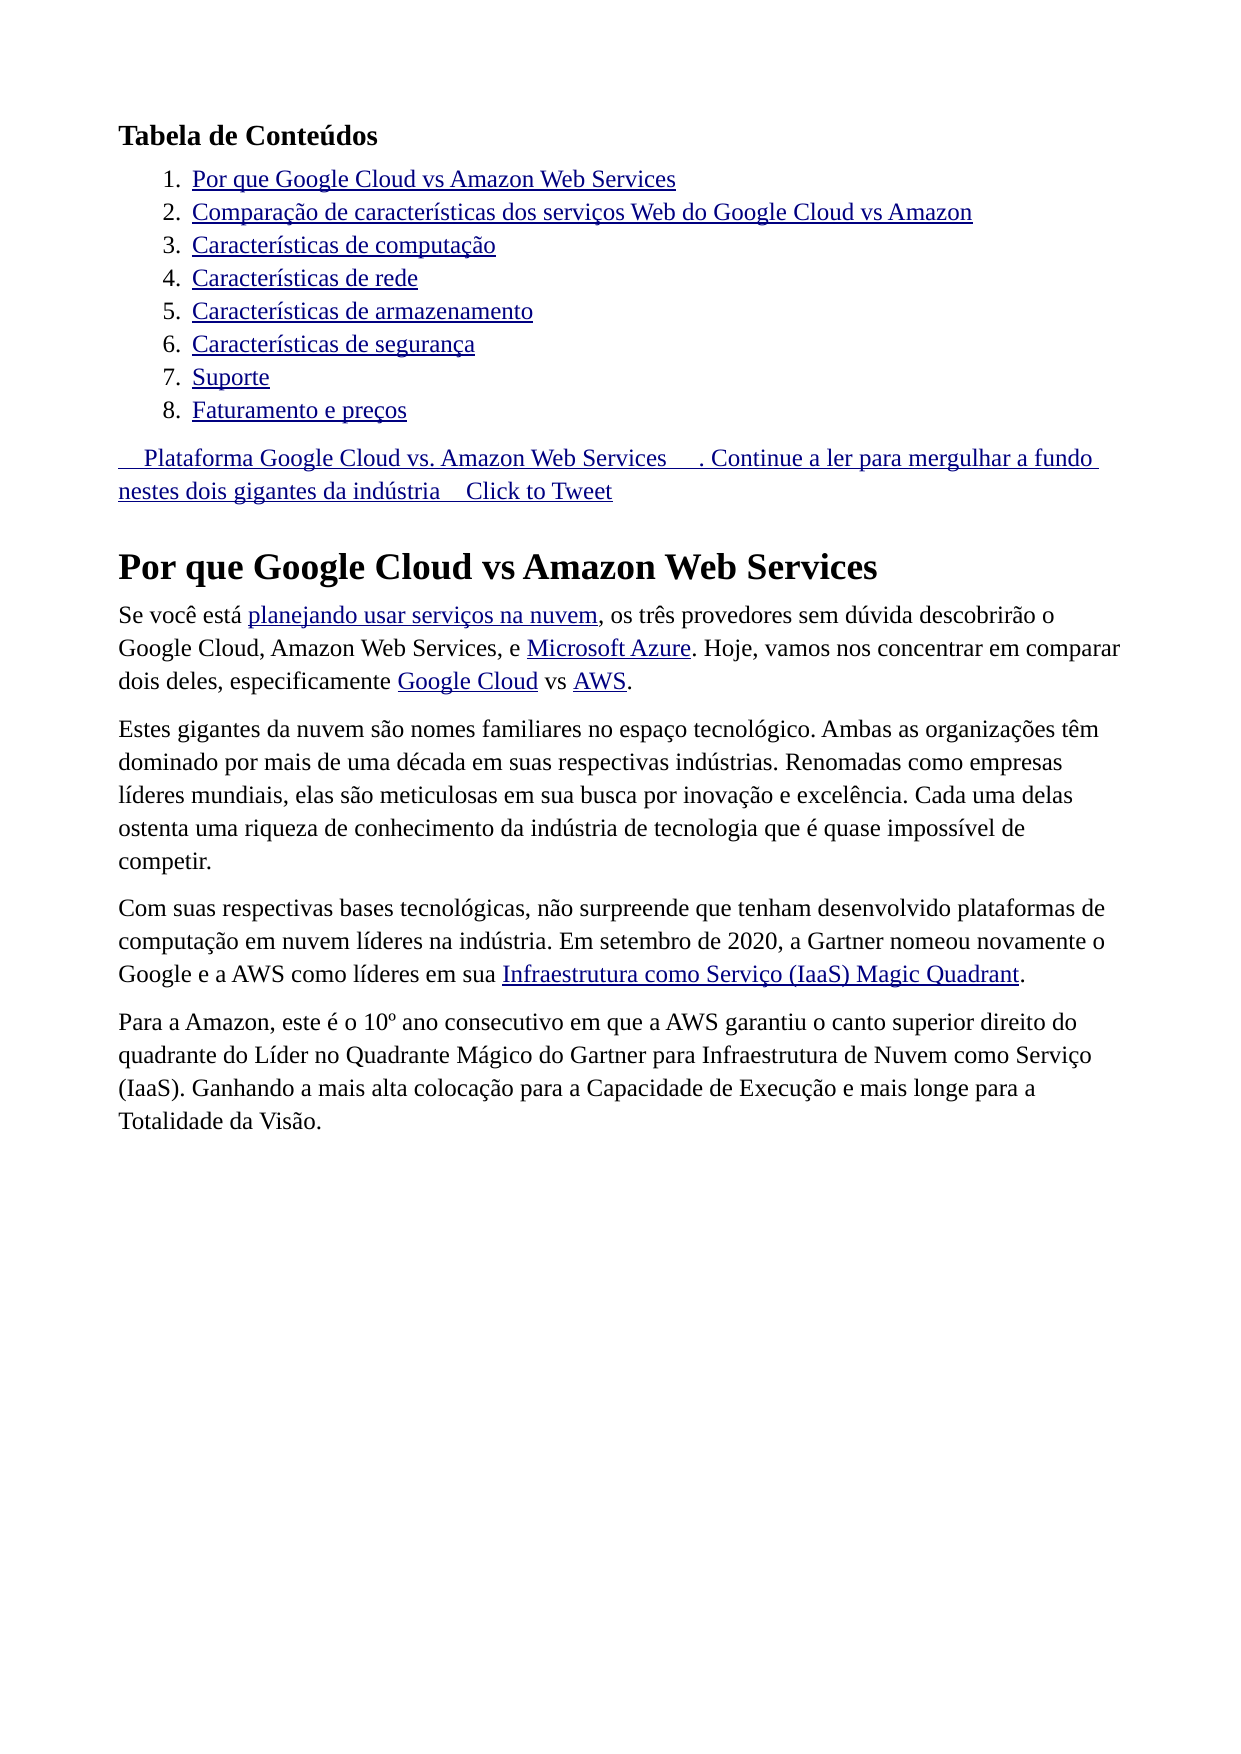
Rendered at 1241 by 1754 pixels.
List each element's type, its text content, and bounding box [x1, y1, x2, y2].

list Faturamento e preços [162, 395, 1122, 424]
subtitle Tabela de Conteúdos [118, 118, 1122, 152]
list Características de segurança [162, 329, 1122, 358]
subtitle Por que Google Cloud vs Amazon Web Services [118, 544, 1122, 587]
list Características de rede [162, 263, 1122, 292]
list Suporte [162, 362, 1122, 391]
text 🥊 Plataforma Google Cloud vs. Amazon Web Services 🥊 . Continue a ler para mergulhar a fundo nestes dois gigantes da indústria 🚀Click to Tweet [118, 443, 1122, 505]
list Características de computação [162, 230, 1122, 259]
text Com suas respectivas bases tecnológicas, não surpreende que tenham desenvolvido plataformas de computação em nuvem líderes na indústria. Em setembro de 2020, a Gartner nomeou novamente o Google e a AWS como líderes em sua Infraestrutura como Serviço (IaaS) Magic Quadrant. [118, 893, 1122, 988]
list Comparação de características dos serviços Web do Google Cloud vs Amazon [162, 197, 1122, 226]
list Por que Google Cloud vs Amazon Web Services [162, 164, 1122, 193]
text Estes gigantes da nuvem são nomes familiares no espaço tecnológico. Ambas as organizações têm dominado por mais de uma década em suas respectivas indústrias. Renomadas como empresas líderes mundiais, elas são meticulosas em sua busca por inovação e excelência. Cada uma delas ostenta uma riqueza de conhecimento da indústria de tecnologia que é quase impossível de competir. [118, 714, 1122, 874]
text Para a Amazon, este é o 10º ano consecutivo em que a AWS garantiu o canto superior direito do quadrante do Líder no Quadrante Mágico do Gartner para Infraestrutura de Nuvem como Serviço (IaaS). Ganhando a mais alta colocação para a Capacidade de Execução e mais longe para a Totalidade da Visão. [118, 1007, 1122, 1135]
text Se você está planejando usar serviços na nuvem, os três provedores sem dúvida descobrirão o Google Cloud, Amazon Web Services, e Microsoft Azure. Hoje, vamos nos concentrar em comparar dois deles, especificamente Google Cloud vs AWS. [118, 600, 1122, 695]
list Características de armazenamento [162, 296, 1122, 325]
